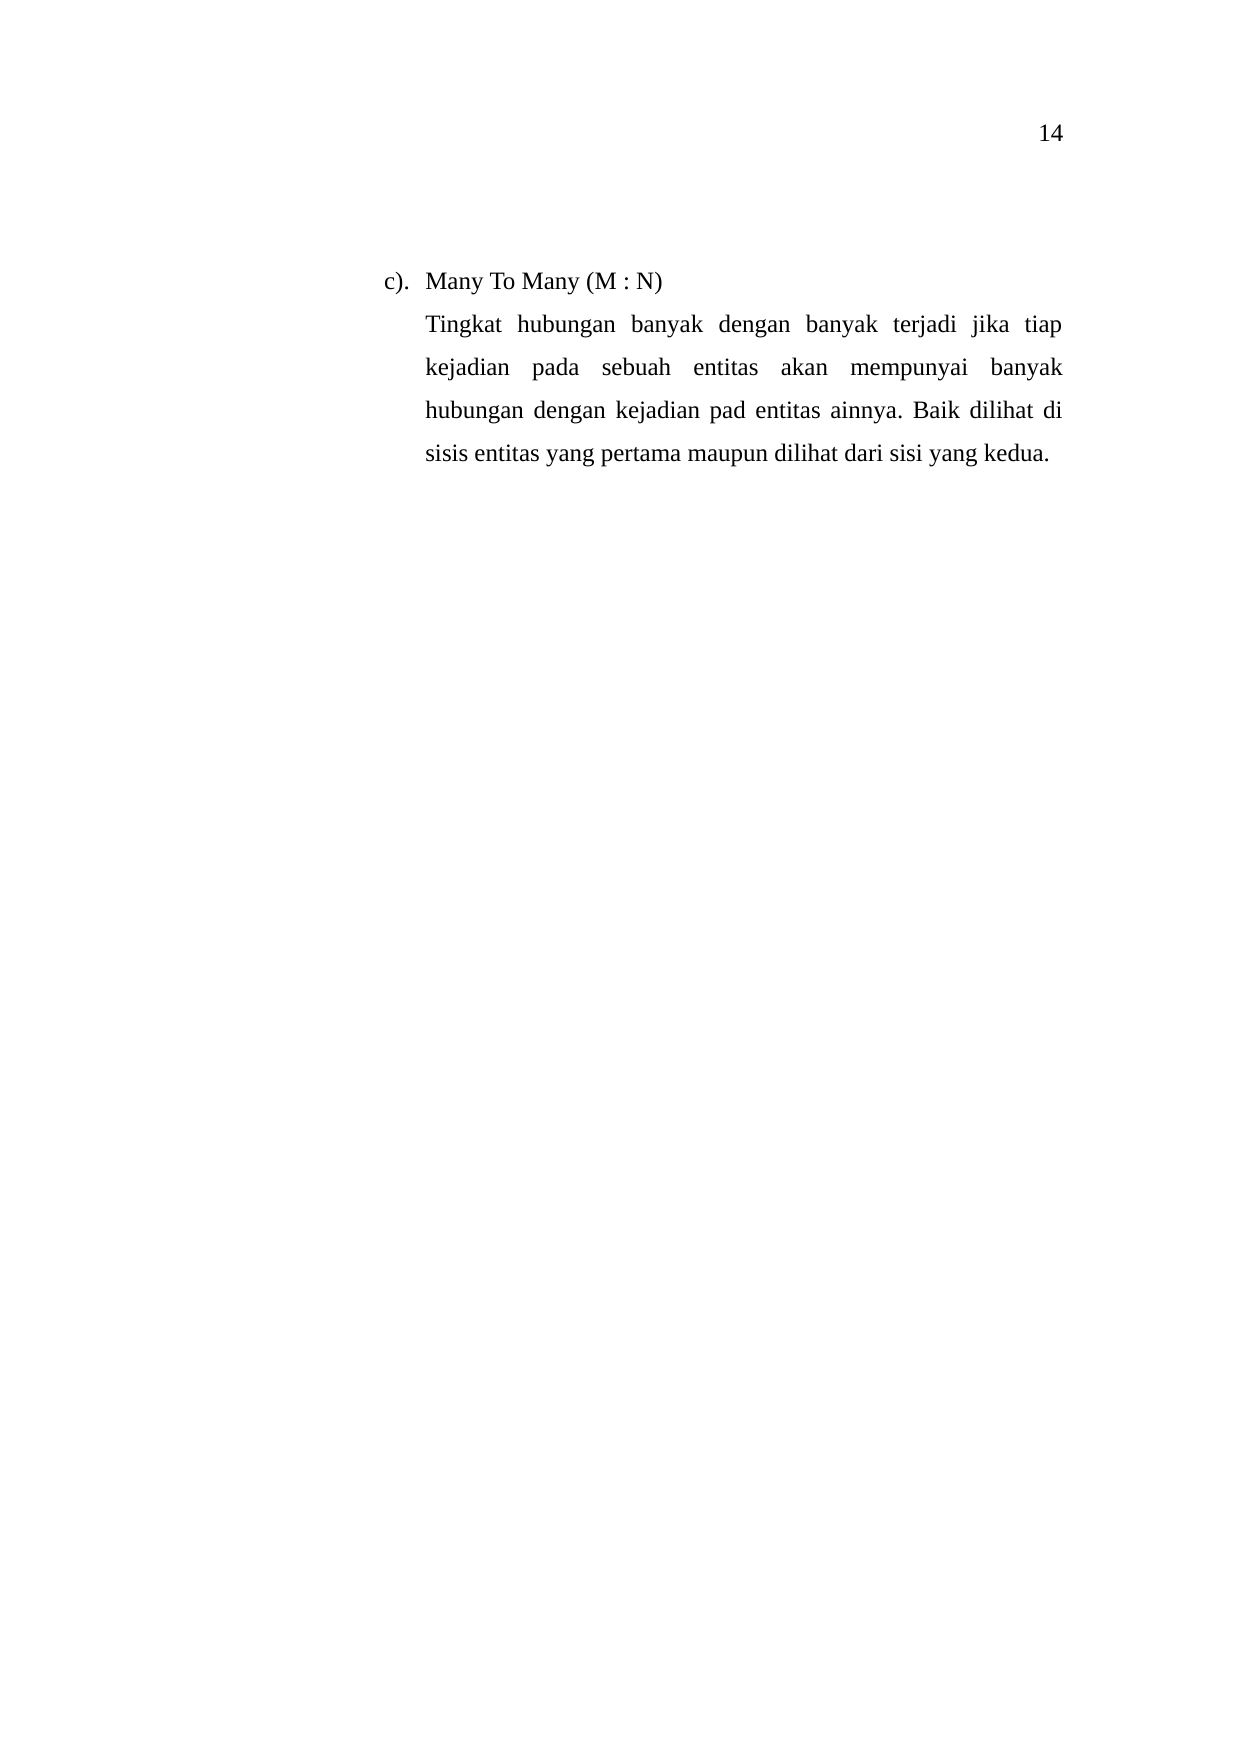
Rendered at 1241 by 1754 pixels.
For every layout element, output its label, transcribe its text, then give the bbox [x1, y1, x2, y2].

text Tingkat hubungan banyak dengan banyak terjadi jika tiap kejadian pada sebuah entitas akan mempunyai banyak hubungan dengan kejadian pad entitas ainnya. Baik dilihat di sisis entitas yang pertama maupun dilihat dari sisi yang kedua. [425, 309, 1063, 467]
list Many To Many (M : N) [384, 266, 1063, 294]
